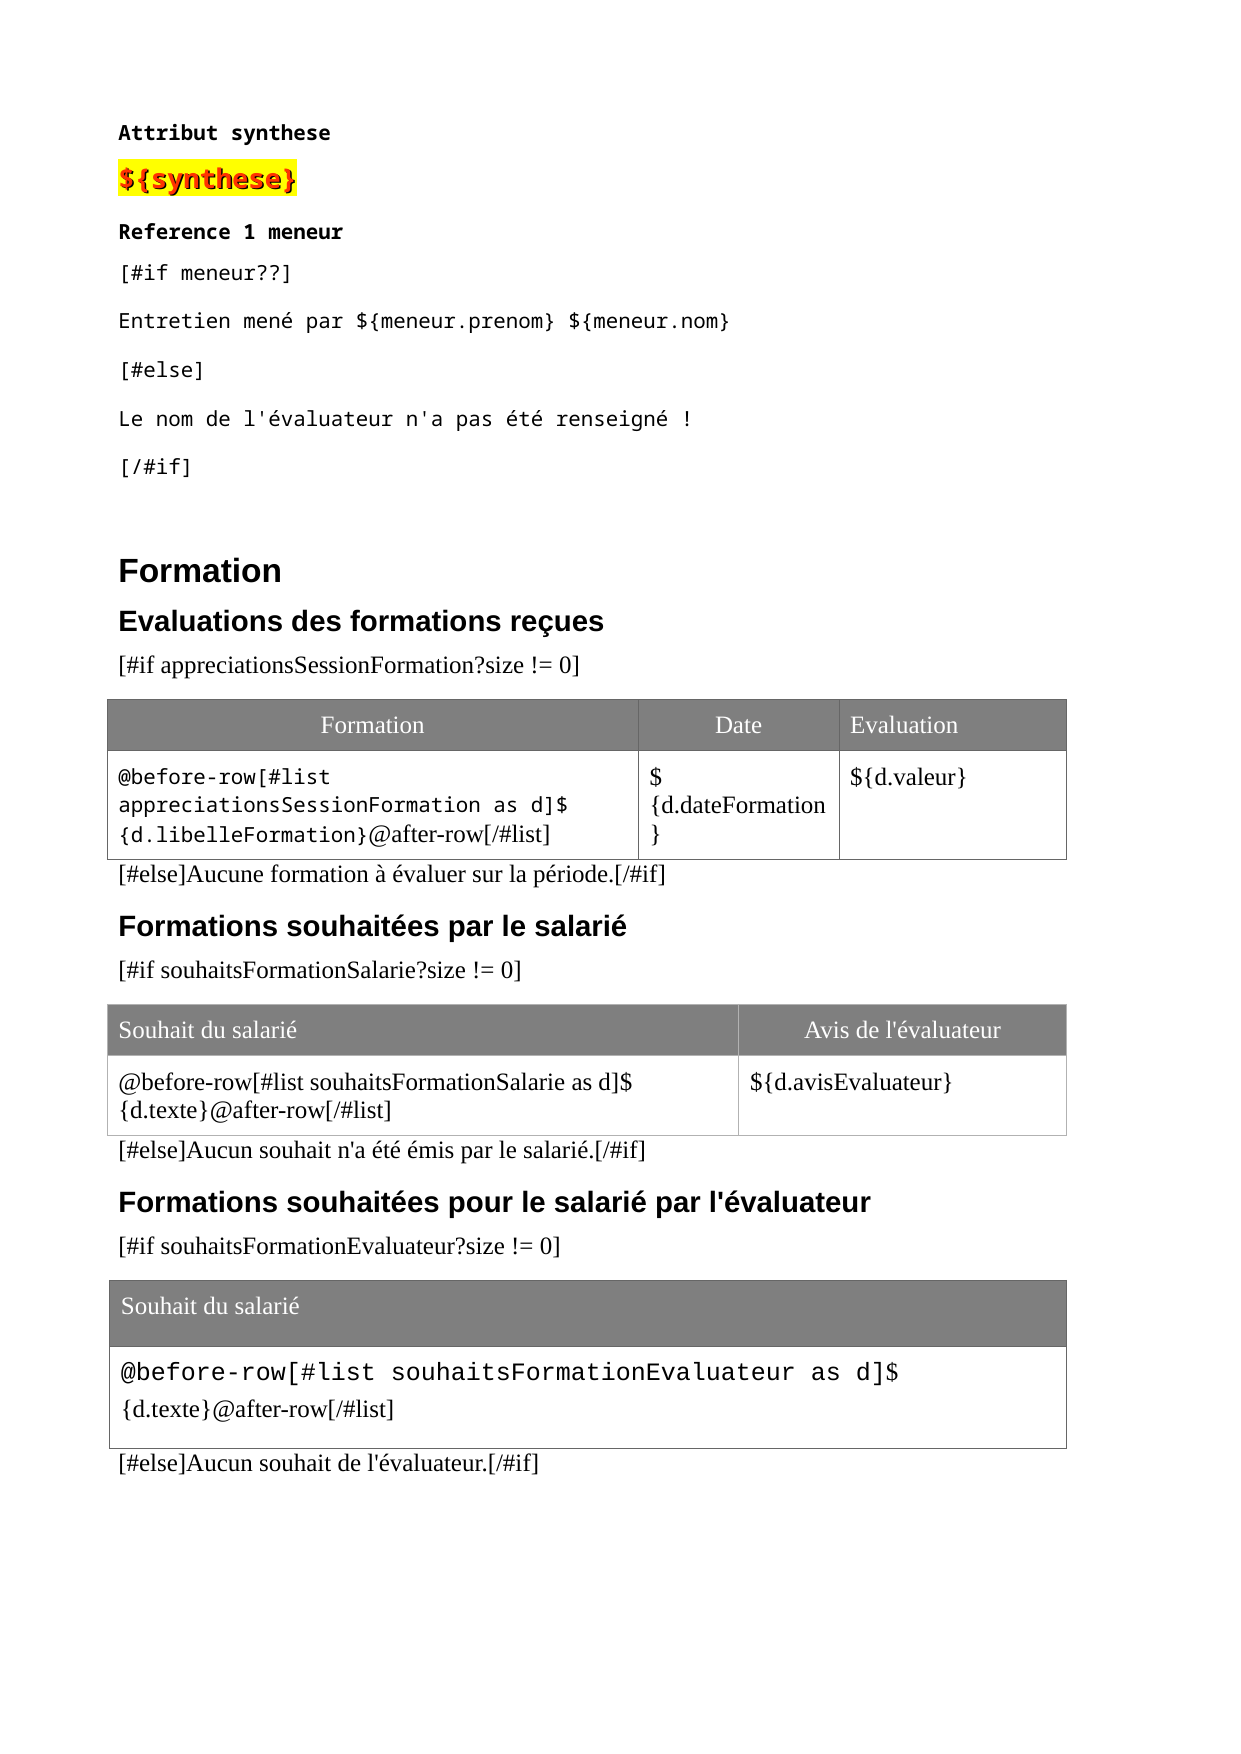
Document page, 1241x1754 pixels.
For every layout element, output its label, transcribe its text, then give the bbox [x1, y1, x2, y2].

text [#if souhaitsFormationSalarie?size != 0] [118, 955, 1122, 983]
text [#if appreciationsSessionFormation?size != 0] [118, 650, 1122, 679]
text [/#if] [118, 452, 1122, 481]
subtitle Reference 1 meneur [118, 217, 1122, 245]
table_cell @before-row[#list souhaitsFormationSalarie as d]${d.texte}@after-row[/#list] [108, 1056, 738, 1135]
text [#else]Aucun souhait n'a été émis par le salarié.[/#if] [118, 1135, 1122, 1164]
table_header Evaluation [840, 700, 1066, 750]
subtitle Formations souhaitées par le salarié [118, 908, 1122, 942]
table_cell ${d.avisEvaluateur} [739, 1056, 1066, 1135]
subtitle Formations souhaitées pour le salarié par l'évaluateur [118, 1184, 1122, 1218]
text [#else]Aucune formation à évaluer sur la période.[/#if] [118, 859, 1122, 888]
text [#if meneur??] [118, 258, 1122, 286]
subtitle Evaluations des formations reçues [118, 604, 1122, 637]
table_cell @before-row[#list appreciationsSessionFormation as d]${d.libelleFormation}@after-row[/#list] [108, 751, 638, 859]
text Le nom de l'évaluateur n'a pas été renseigné ! [118, 404, 1122, 432]
table_header Souhait du salarié [108, 1005, 738, 1055]
table_header Avis de l'évaluateur [739, 1005, 1066, 1055]
table_cell ${d.valeur} [840, 751, 1066, 859]
table_cell ${d.dateFormation} [639, 751, 839, 859]
text [#else] [118, 355, 1122, 383]
subtitle Formation [118, 551, 1122, 589]
text [#else]Aucun souhait de l'évaluateur.[/#if] [118, 1448, 1122, 1477]
text [#if souhaitsFormationEvaluateur?size != 0] [118, 1231, 1122, 1259]
text ${synthese} [118, 159, 1122, 196]
text Entretien mené par ${meneur.prenom} ${meneur.nom} [118, 306, 1122, 335]
subtitle Attribut synthese [118, 118, 1122, 147]
table_header Formation [108, 700, 638, 750]
table_header Date [639, 700, 839, 750]
table_header Souhait du salarié [110, 1281, 1066, 1346]
table_cell @before-row[#list souhaitsFormationEvaluateur as d]${d.texte}@after-row[/#list] [110, 1347, 1066, 1448]
